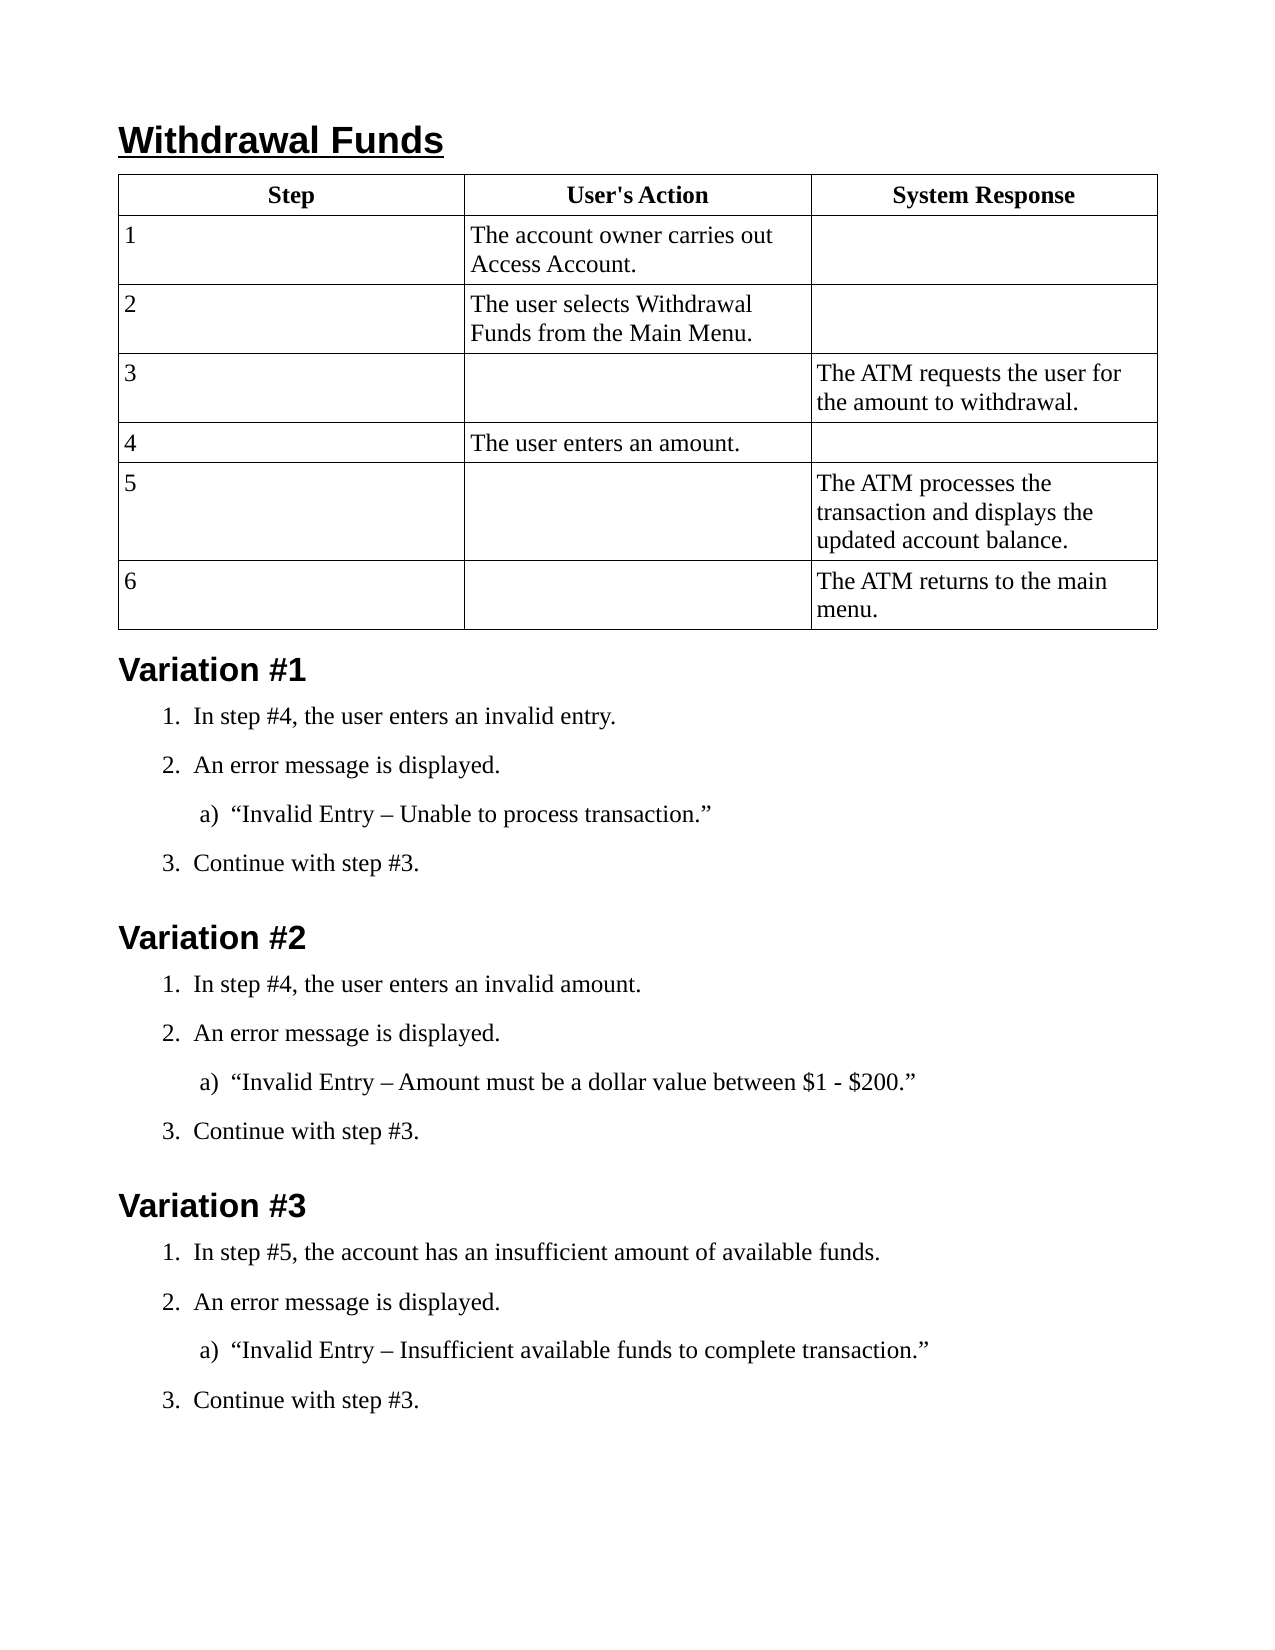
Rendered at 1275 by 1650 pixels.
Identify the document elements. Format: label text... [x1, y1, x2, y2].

list An error message is displayed. [156, 1018, 1157, 1047]
table_cell The account owner carries out Access Account. [465, 216, 811, 284]
table_cell [812, 216, 1157, 284]
table_cell 3 [119, 354, 464, 422]
list An error message is displayed. [156, 750, 1157, 779]
table_cell 5 [119, 463, 464, 560]
subtitle Variation #1 [118, 650, 1157, 688]
table_header System Response [812, 175, 1157, 214]
table_cell [812, 285, 1157, 353]
subtitle Variation #3 [118, 1186, 1157, 1225]
list In step #4, the user enters an invalid amount. [156, 969, 1157, 998]
list In step #4, the user enters an invalid entry. [156, 701, 1157, 730]
list In step #5, the account has an insufficient amount of available funds. [156, 1237, 1157, 1266]
table_cell The user selects Withdrawal Funds from the Main Menu. [465, 285, 811, 353]
table_header Step [119, 175, 464, 214]
list “Invalid Entry – Insufficient available funds to complete transaction.” [193, 1336, 1157, 1364]
table_cell [812, 423, 1157, 462]
list Continue with step #3. [156, 1116, 1157, 1145]
table_cell The user enters an amount. [465, 423, 811, 462]
list An error message is displayed. [156, 1287, 1157, 1315]
list Continue with step #3. [156, 848, 1157, 877]
table_cell The ATM returns to the main menu. [812, 561, 1157, 629]
list “Invalid Entry – Unable to process transaction.” [193, 799, 1157, 828]
table_cell The ATM requests the user for the amount to withdrawal. [812, 354, 1157, 422]
table_cell 4 [119, 423, 464, 462]
table_cell 1 [119, 216, 464, 284]
table_cell [465, 463, 811, 560]
table_cell 6 [119, 561, 464, 629]
subtitle Withdrawal Funds [118, 118, 1157, 162]
table_cell [465, 354, 811, 422]
list “Invalid Entry – Amount must be a dollar value between $1 - $200.” [193, 1067, 1157, 1096]
table_cell The ATM processes the transaction and displays the updated account balance. [812, 463, 1157, 560]
table_cell [465, 561, 811, 629]
table_header User's Action [465, 175, 811, 214]
table_cell 2 [119, 285, 464, 353]
list Continue with step #3. [156, 1385, 1157, 1413]
subtitle Variation #2 [118, 918, 1157, 957]
